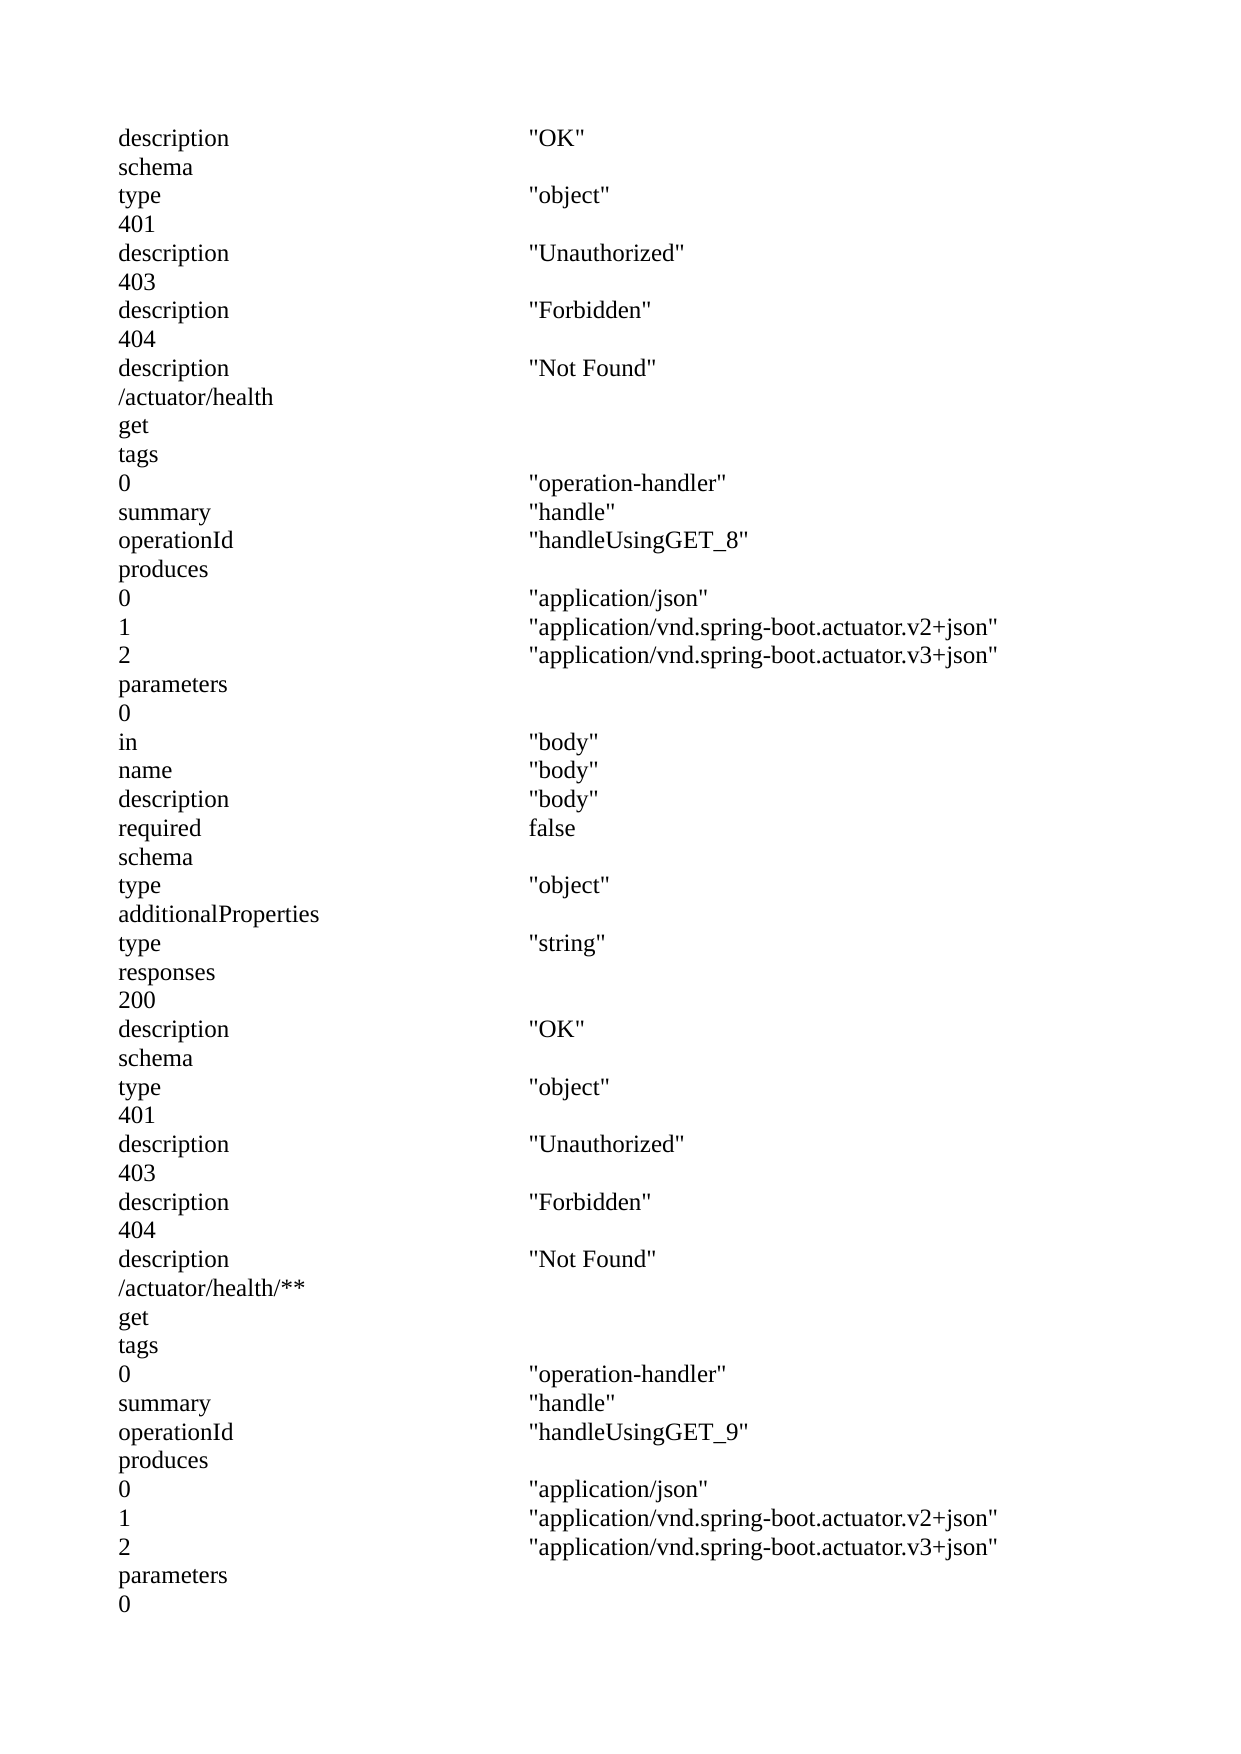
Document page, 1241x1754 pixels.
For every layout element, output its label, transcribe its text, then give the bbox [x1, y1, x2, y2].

table_cell "application/json" [528, 1474, 1049, 1503]
table_cell 401 [118, 1100, 528, 1129]
table_cell "application/json" [528, 583, 1049, 612]
table_cell description [118, 1014, 528, 1043]
table_cell 0 [118, 1474, 528, 1503]
table_cell [528, 1445, 1049, 1474]
table_cell summary [118, 1388, 528, 1417]
table_cell 200 [118, 985, 528, 1014]
table_cell "Unauthorized" [528, 238, 1049, 267]
table_cell "body" [528, 755, 1049, 784]
table_cell "Forbidden" [528, 295, 1049, 324]
table_cell "Unauthorized" [528, 1129, 1049, 1158]
table_cell get [118, 1302, 528, 1330]
table_cell [528, 669, 1049, 698]
table_cell [528, 209, 1049, 238]
table_cell false [528, 813, 1049, 842]
table_cell 2 [118, 1532, 528, 1560]
table_cell [528, 1589, 1049, 1618]
table_cell description [118, 238, 528, 267]
table_cell "object" [528, 1072, 1049, 1100]
table_cell [528, 324, 1049, 353]
table_cell [528, 1273, 1049, 1302]
table_cell description [118, 353, 528, 382]
table_cell [528, 1100, 1049, 1129]
table_cell tags [118, 439, 528, 468]
table_cell type [118, 870, 528, 899]
table_cell schema [118, 152, 528, 180]
table_cell 403 [118, 267, 528, 295]
table_cell name [118, 755, 528, 784]
table_cell 404 [118, 324, 528, 353]
table_cell responses [118, 957, 528, 985]
table_cell "handleUsingGET_9" [528, 1417, 1049, 1445]
table_cell "application/vnd.spring-boot.actuator.v2+json" [528, 612, 1049, 640]
table_cell description [118, 1129, 528, 1158]
table_cell 401 [118, 209, 528, 238]
table_cell [528, 1330, 1049, 1359]
table_cell "application/vnd.spring-boot.actuator.v3+json" [528, 640, 1049, 669]
table_cell produces [118, 554, 528, 583]
table_cell description [118, 784, 528, 813]
table_cell 0 [118, 1359, 528, 1388]
table_header [528, 118, 1049, 123]
table_cell "object" [528, 180, 1049, 209]
table_cell "operation-handler" [528, 468, 1049, 497]
table_cell type [118, 928, 528, 957]
table_cell [528, 899, 1049, 928]
table_cell [528, 267, 1049, 295]
table_cell description [118, 123, 528, 152]
table_cell [528, 382, 1049, 410]
table_cell description [118, 295, 528, 324]
table_cell [528, 410, 1049, 439]
table_cell [528, 698, 1049, 727]
table_cell "body" [528, 784, 1049, 813]
table_cell "application/vnd.spring-boot.actuator.v2+json" [528, 1503, 1049, 1532]
table_cell "object" [528, 870, 1049, 899]
table_cell "Not Found" [528, 353, 1049, 382]
table_cell "Forbidden" [528, 1187, 1049, 1215]
table_cell 2 [118, 640, 528, 669]
table_cell parameters [118, 1560, 528, 1589]
table_cell [528, 985, 1049, 1014]
table_cell get [118, 410, 528, 439]
table_cell [528, 1560, 1049, 1589]
table_cell /actuator/health [118, 382, 528, 410]
table_cell [528, 957, 1049, 985]
table_cell tags [118, 1330, 528, 1359]
table_cell 1 [118, 612, 528, 640]
table_cell /actuator/health/** [118, 1273, 528, 1302]
table_cell [528, 554, 1049, 583]
table_cell [528, 1043, 1049, 1072]
table_cell type [118, 1072, 528, 1100]
table_cell [528, 1158, 1049, 1187]
table_cell "body" [528, 727, 1049, 755]
table_cell summary [118, 497, 528, 525]
table_cell additionalProperties [118, 899, 528, 928]
table_cell schema [118, 1043, 528, 1072]
table_cell 0 [118, 698, 528, 727]
table_cell 1 [118, 1503, 528, 1532]
table_cell "handle" [528, 1388, 1049, 1417]
table_cell [528, 152, 1049, 180]
table_cell "handle" [528, 497, 1049, 525]
table_cell type [118, 180, 528, 209]
table_cell "Not Found" [528, 1244, 1049, 1273]
table_cell "application/vnd.spring-boot.actuator.v3+json" [528, 1532, 1049, 1560]
table_cell description [118, 1187, 528, 1215]
table_cell description [118, 1244, 528, 1273]
table_cell "string" [528, 928, 1049, 957]
table_cell "handleUsingGET_8" [528, 525, 1049, 554]
table_cell in [118, 727, 528, 755]
table_cell required [118, 813, 528, 842]
table_cell [528, 1215, 1049, 1244]
table_header [118, 118, 528, 123]
table_cell 403 [118, 1158, 528, 1187]
table_cell 0 [118, 1589, 528, 1618]
table_cell [528, 842, 1049, 870]
table_cell schema [118, 842, 528, 870]
table_cell 0 [118, 468, 528, 497]
table_cell [528, 1302, 1049, 1330]
table_cell [528, 439, 1049, 468]
table_cell parameters [118, 669, 528, 698]
table_cell "OK" [528, 123, 1049, 152]
table_cell 0 [118, 583, 528, 612]
table_cell "operation-handler" [528, 1359, 1049, 1388]
table_cell produces [118, 1445, 528, 1474]
table_cell operationId [118, 525, 528, 554]
table_cell operationId [118, 1417, 528, 1445]
table_cell "OK" [528, 1014, 1049, 1043]
table_cell 404 [118, 1215, 528, 1244]
